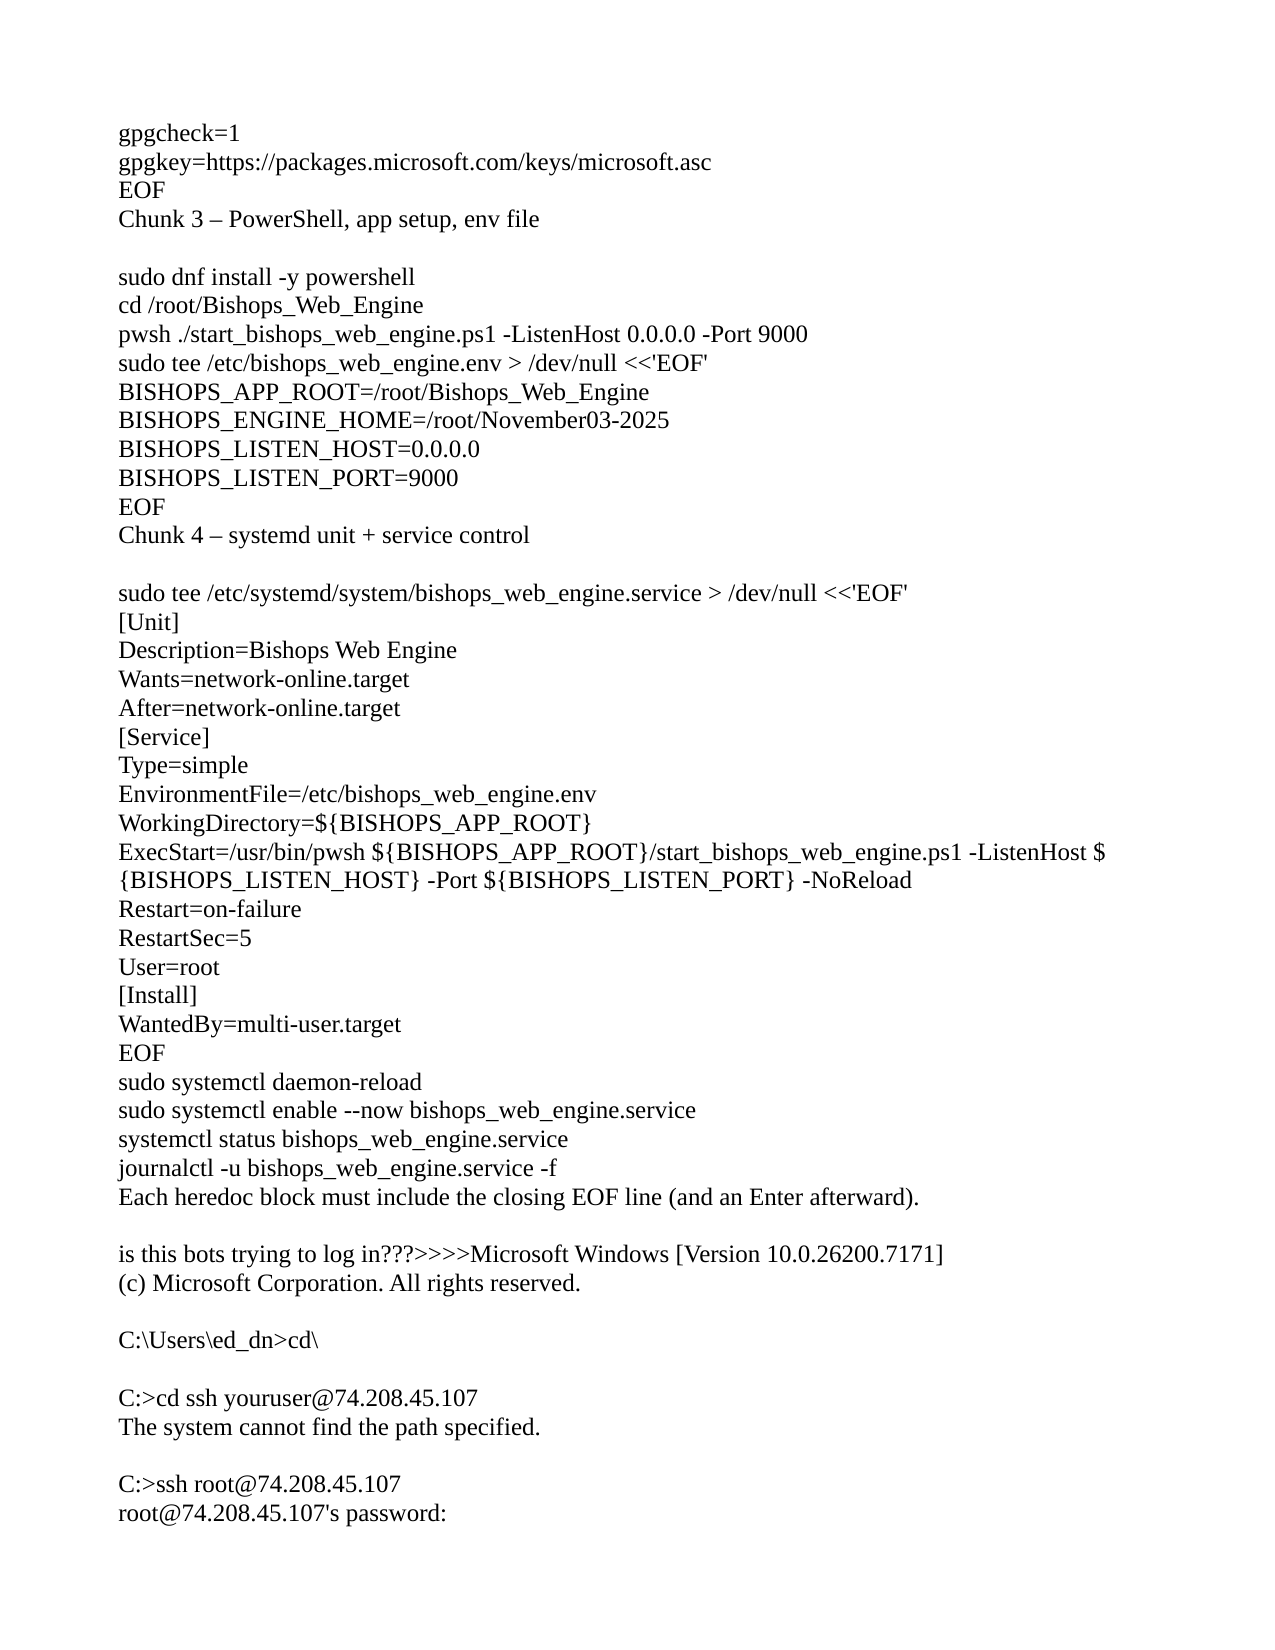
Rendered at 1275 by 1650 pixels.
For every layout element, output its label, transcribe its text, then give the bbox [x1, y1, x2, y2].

text C:>ssh root@74.208.45.107 [118, 1469, 1157, 1498]
text The system cannot find the path specified. [118, 1412, 1157, 1441]
text BISHOPS_LISTEN_PORT=9000 [118, 463, 1157, 492]
text systemctl status bishops_web_engine.service [118, 1124, 1157, 1153]
text C:>cd ssh youruser@74.208.45.107 [118, 1383, 1157, 1412]
text gpgcheck=1 [118, 118, 1157, 147]
text [Unit] [118, 607, 1157, 636]
text [Service] [118, 722, 1157, 751]
text BISHOPS_APP_ROOT=/root/Bishops_Web_Engine [118, 377, 1157, 406]
text User=root [118, 952, 1157, 981]
text gpgkey=https://packages.microsoft.com/keys/microsoft.asc [118, 147, 1157, 176]
text EOF [118, 176, 1157, 204]
text pwsh ./start_bishops_web_engine.ps1 -ListenHost 0.0.0.0 -Port 9000 [118, 319, 1157, 348]
text Wants=network-online.target [118, 664, 1157, 693]
text C:\Users\ed_dn>cd\ [118, 1326, 1157, 1354]
text Restart=on-failure [118, 894, 1157, 923]
text After=network-online.target [118, 693, 1157, 722]
text WorkingDirectory=${BISHOPS_APP_ROOT} [118, 808, 1157, 837]
text Description=Bishops Web Engine [118, 636, 1157, 664]
text sudo systemctl enable --now bishops_web_engine.service [118, 1096, 1157, 1124]
text EOF [118, 1038, 1157, 1067]
text Chunk 3 – PowerShell, app setup, env file [118, 204, 1157, 233]
text sudo tee /etc/bishops_web_engine.env > /dev/null <<'EOF' [118, 348, 1157, 377]
text Chunk 4 – systemd unit + service control [118, 521, 1157, 549]
text is this bots trying to log in???>>>>Microsoft Windows [Version 10.0.26200.7171] [118, 1239, 1157, 1268]
text EOF [118, 492, 1157, 521]
text [Install] [118, 981, 1157, 1009]
text Type=simple [118, 751, 1157, 779]
text ExecStart=/usr/bin/pwsh ${BISHOPS_APP_ROOT}/start_bishops_web_engine.ps1 -ListenHost ${BISHOPS_LISTEN_HOST} -Port ${BISHOPS_LISTEN_PORT} -NoReload [118, 837, 1157, 894]
text sudo tee /etc/systemd/system/bishops_web_engine.service > /dev/null <<'EOF' [118, 578, 1157, 607]
text Each heredoc block must include the closing EOF line (and an Enter afterward). [118, 1182, 1157, 1211]
text journalctl -u bishops_web_engine.service -f [118, 1153, 1157, 1182]
text root@74.208.45.107's password: [118, 1498, 1157, 1527]
text (c) Microsoft Corporation. All rights reserved. [118, 1268, 1157, 1297]
text WantedBy=multi-user.target [118, 1009, 1157, 1038]
text RestartSec=5 [118, 923, 1157, 952]
text sudo dnf install -y powershell [118, 262, 1157, 291]
text sudo systemctl daemon-reload [118, 1067, 1157, 1096]
text EnvironmentFile=/etc/bishops_web_engine.env [118, 779, 1157, 808]
text cd /root/Bishops_Web_Engine [118, 291, 1157, 319]
text BISHOPS_ENGINE_HOME=/root/November03-2025 [118, 406, 1157, 434]
text BISHOPS_LISTEN_HOST=0.0.0.0 [118, 434, 1157, 463]
